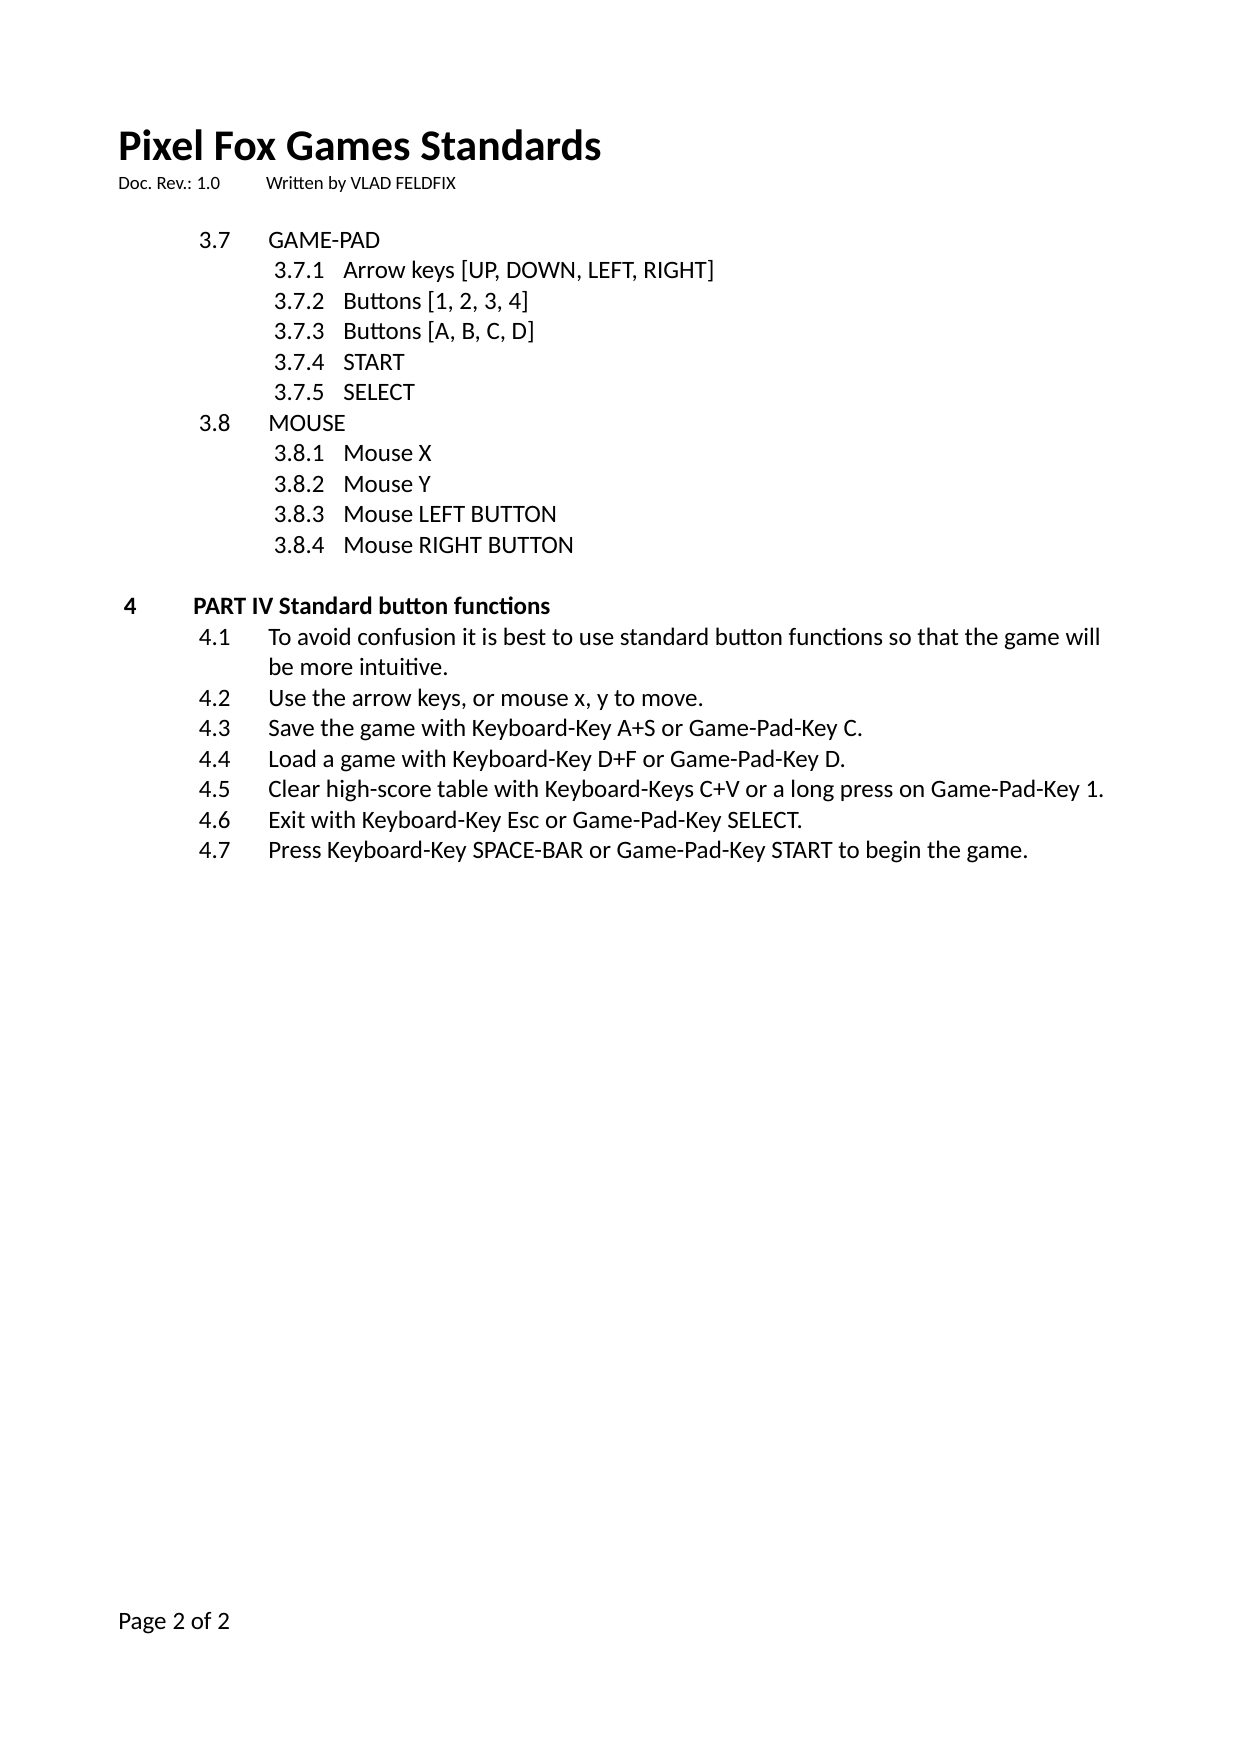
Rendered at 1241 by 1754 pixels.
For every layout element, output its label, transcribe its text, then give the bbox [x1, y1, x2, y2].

list Exit with Keyboard-Key Esc or Game-Pad-Key SELECT. [193, 804, 1122, 834]
list Mouse X [268, 438, 1122, 468]
list Press Keyboard-Key SPACE-BAR or Game-Pad-Key START to begin the game. [193, 834, 1122, 865]
list Arrow keys [UP, DOWN, LEFT, RIGHT] [268, 254, 1122, 285]
list Mouse LEFT BUTTON [268, 499, 1122, 529]
list Buttons [1, 2, 3, 4] [268, 285, 1122, 316]
list Use the arrow keys, or mouse x, y to move. [193, 682, 1122, 712]
list START [268, 346, 1122, 377]
list PART IV Standard button functions [118, 590, 1122, 621]
list Save the game with Keyboard-Key A+S or Game-Pad-Key C. [193, 712, 1122, 743]
list SELECT [268, 377, 1122, 407]
list Mouse RIGHT BUTTON [268, 529, 1122, 560]
list Load a game with Keyboard-Key D+F or Game-Pad-Key D. [193, 743, 1122, 773]
list MOUSE [193, 407, 1122, 438]
list To avoid confusion it is best to use standard button functions so that the game will be more intuitive. [193, 621, 1122, 682]
list Clear high-score table with Keyboard-Keys C+V or a long press on Game-Pad-Key 1. [193, 773, 1122, 804]
list Mouse Y [268, 468, 1122, 499]
list GAME-PAD [193, 224, 1122, 254]
list Buttons [A, B, C, D] [268, 316, 1122, 346]
